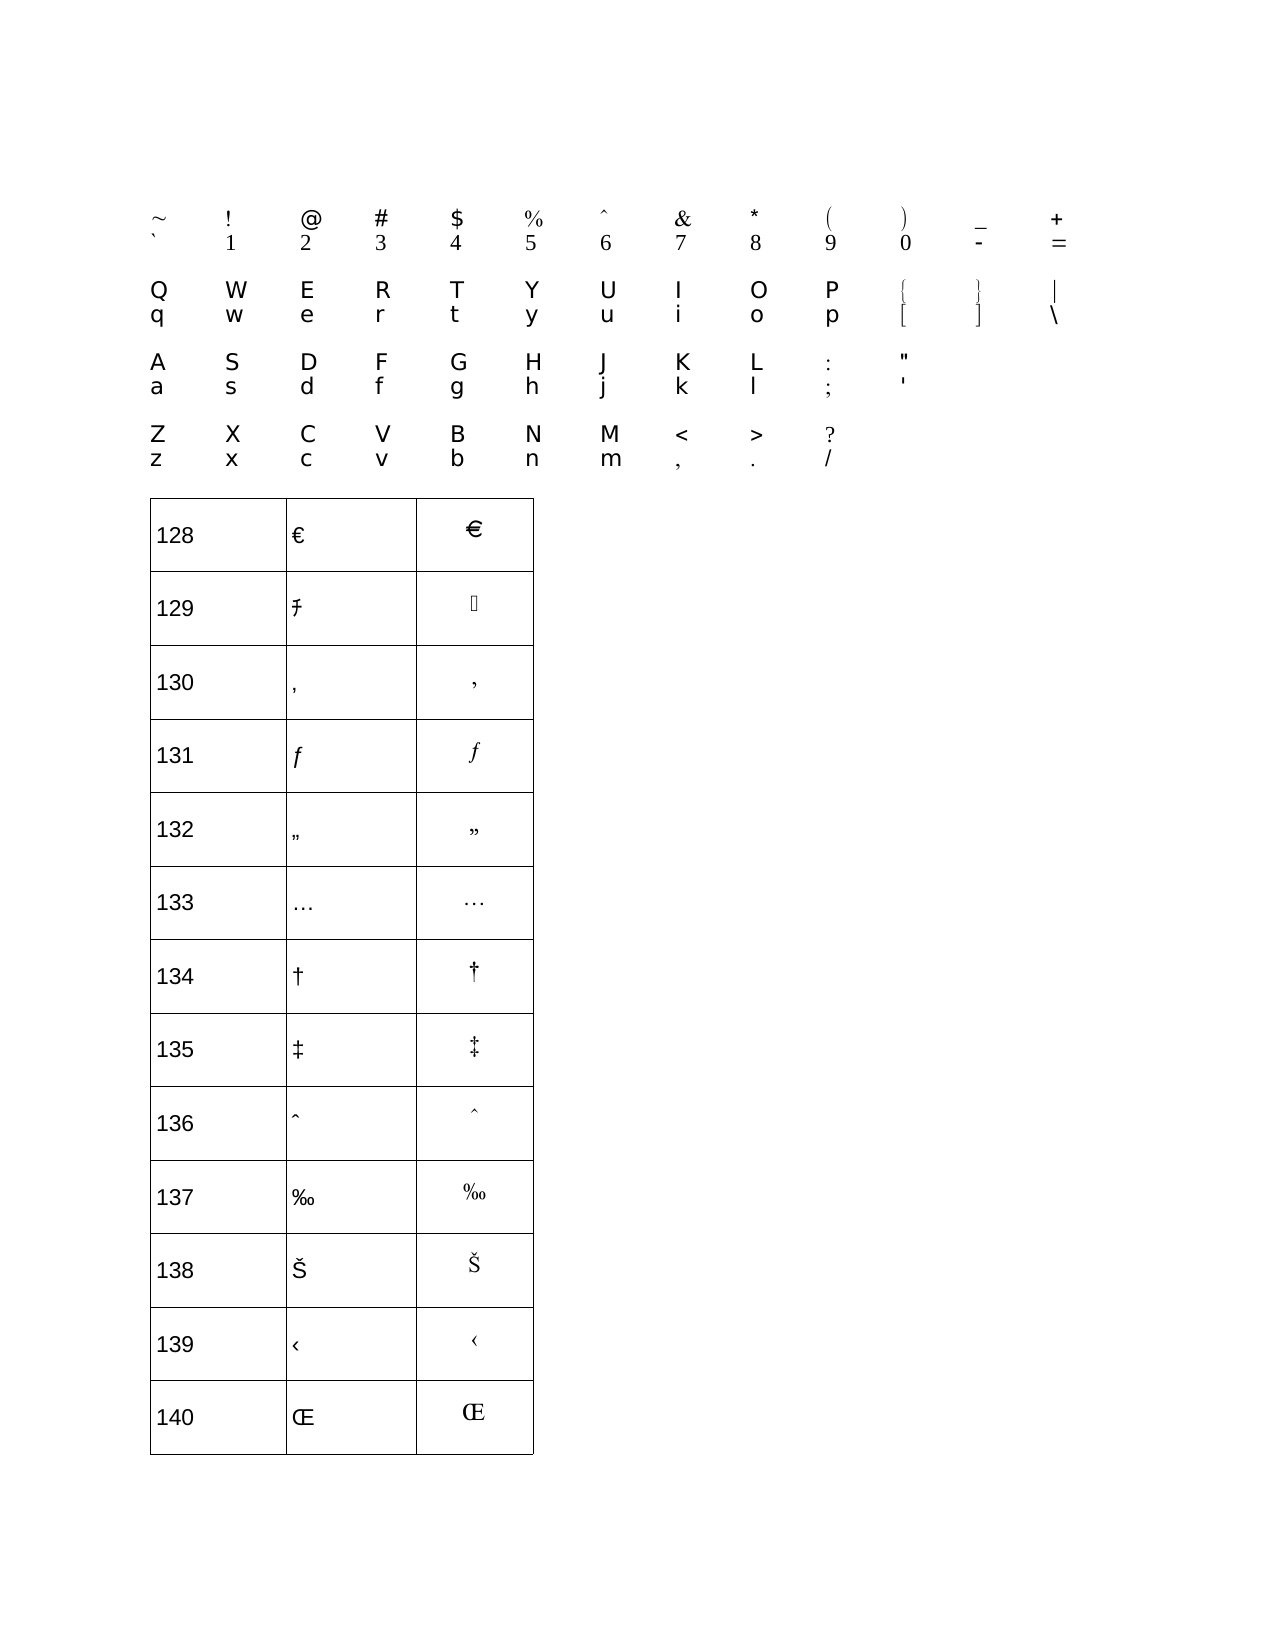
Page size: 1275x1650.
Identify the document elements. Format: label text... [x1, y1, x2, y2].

text ` 1 2 3 4 5 6 7 8 9 0 - = [150, 234, 1125, 255]
table_cell … [287, 867, 416, 939]
table_cell † [287, 940, 416, 1013]
table_cell ﾁ [287, 572, 416, 645]
table_cell „ [417, 793, 533, 866]
table_cell ‰ [417, 1161, 533, 1233]
table_cell ƒ [417, 720, 533, 792]
table_cell ‚ [417, 646, 533, 718]
table_cell ˆ [287, 1087, 416, 1160]
table_header 128 [151, 499, 286, 571]
table_cell 140 [151, 1381, 286, 1454]
table_cell 133 [151, 867, 286, 939]
text \ [980, 306, 1125, 327]
text [ ] [903, 306, 979, 327]
table_cell ‡ [417, 1014, 533, 1086]
table_cell ﾁ [417, 572, 533, 645]
table_cell ‰ [287, 1161, 416, 1233]
table_cell „ [287, 793, 416, 866]
table_cell … [417, 867, 533, 939]
table_header € [287, 499, 416, 571]
text z x c v b n m , . / [150, 450, 1125, 471]
table_cell 139 [151, 1308, 286, 1380]
table_cell 134 [151, 940, 286, 1013]
table_cell ‹ [287, 1308, 416, 1380]
table_cell 136 [151, 1087, 286, 1160]
table_cell ‹ [417, 1308, 533, 1380]
text q w e r t y u i o p [150, 306, 902, 327]
text a s d f g h j k l ; ' [150, 378, 1125, 399]
table_cell ‡ [287, 1014, 416, 1086]
text ~ ! @ # $ % ^ & * ( ) _ + [150, 210, 1125, 231]
table_cell ‚ [287, 646, 416, 718]
text Q W E R T Y U I O P { } | [150, 282, 1054, 303]
table_cell Š [417, 1234, 533, 1307]
table_cell 130 [151, 646, 286, 718]
table_cell † [417, 940, 533, 1013]
table_cell ƒ [287, 720, 416, 792]
table_cell 131 [151, 720, 286, 792]
table_cell ˆ [417, 1087, 533, 1160]
table_cell Œ [287, 1381, 416, 1454]
table_cell 135 [151, 1014, 286, 1086]
table_cell 129 [151, 572, 286, 645]
table_header € [417, 499, 533, 571]
text J K L : " [601, 354, 1125, 375]
table_cell 132 [151, 793, 286, 866]
text Z X C V B N M < > ? [150, 426, 1125, 447]
table_cell Œ [417, 1381, 533, 1454]
text Q W E R T Y U I O P { } | [1055, 282, 1125, 303]
table_cell 137 [151, 1161, 286, 1233]
table_cell 138 [151, 1234, 286, 1307]
text A S D F G H [150, 354, 602, 375]
table_cell Š [287, 1234, 416, 1307]
